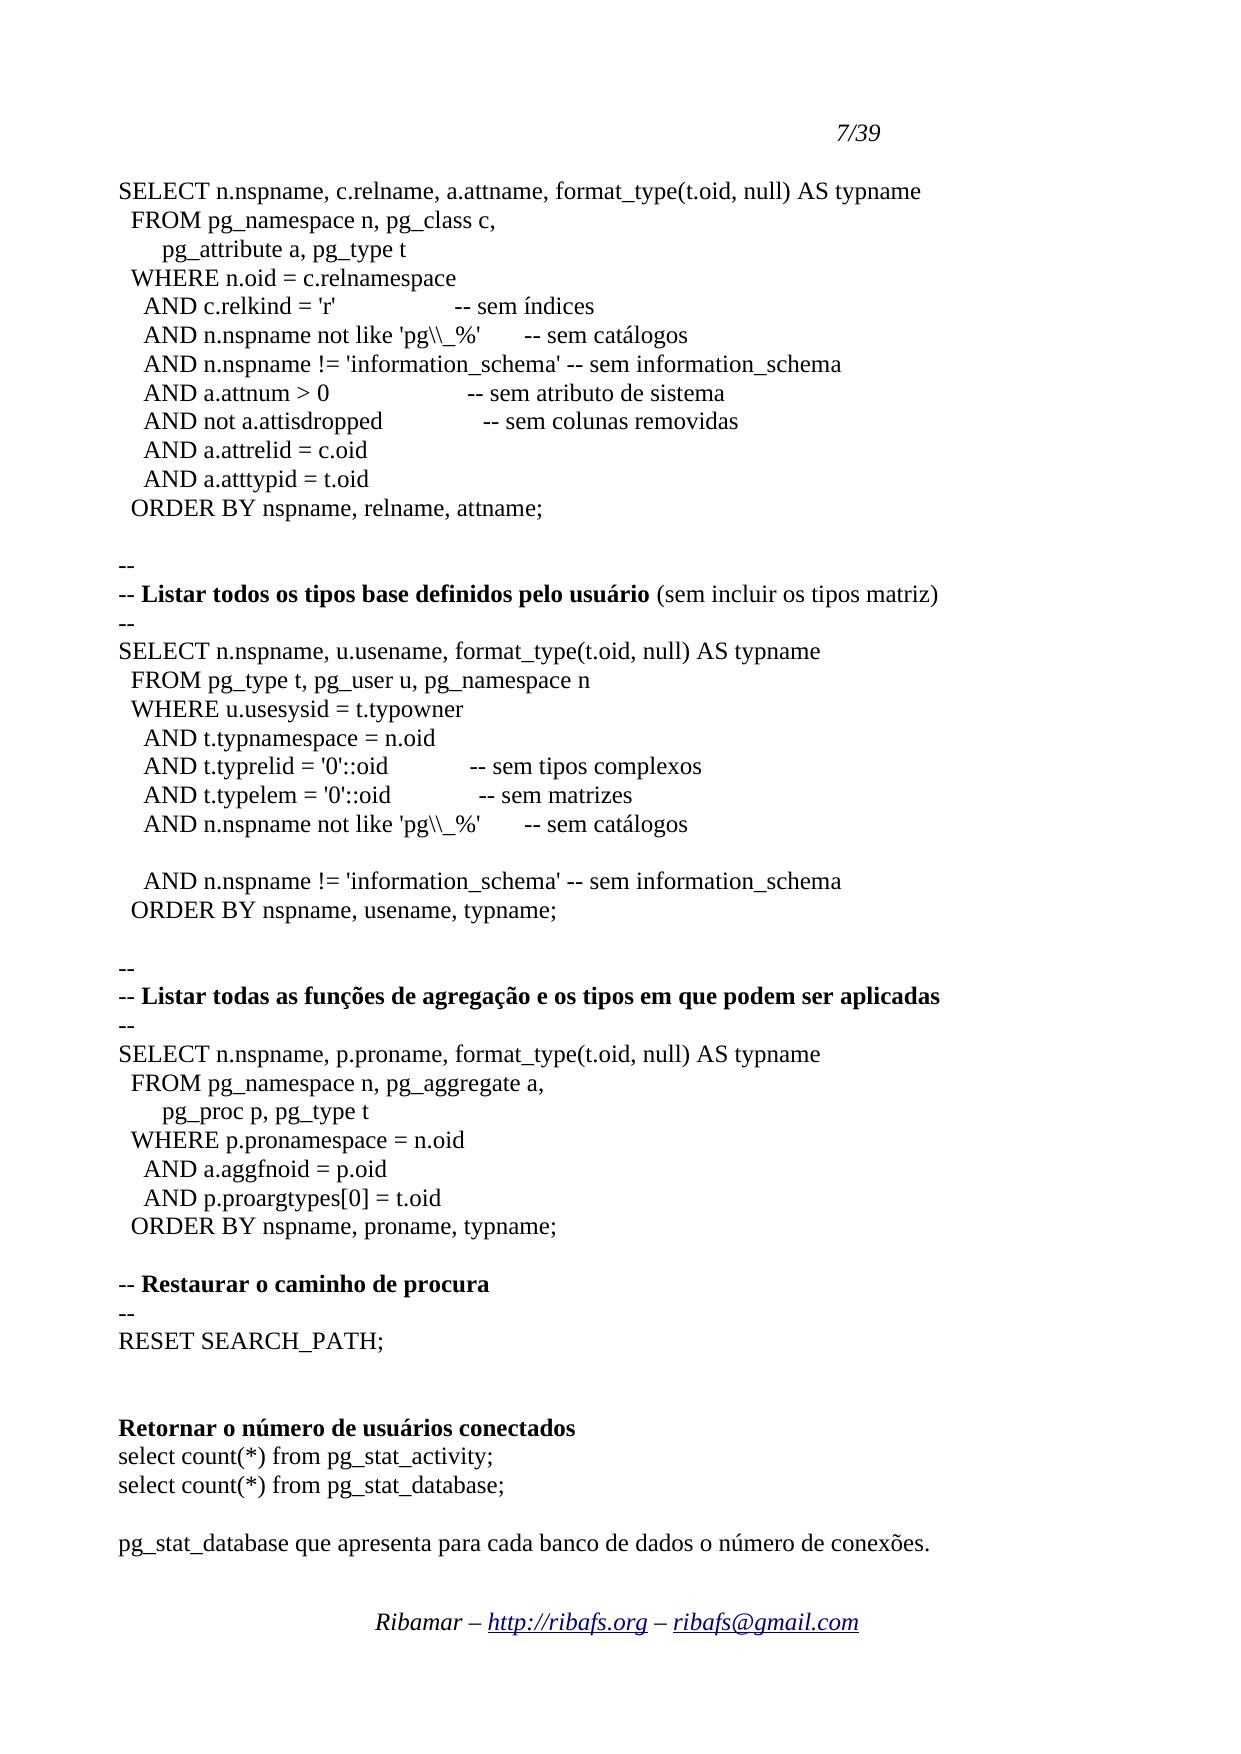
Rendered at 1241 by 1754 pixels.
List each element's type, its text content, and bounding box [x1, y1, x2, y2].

text AND a.attnum > 0 -- sem atributo de sistema [118, 378, 1122, 406]
text AND n.nspname not like 'pg\\_%' -- sem catálogos [118, 809, 1122, 838]
text -- [118, 1010, 1122, 1039]
text AND t.typrelid = '0'::oid -- sem tipos complexos [118, 751, 1122, 780]
text SELECT n.nspname, p.proname, format_type(t.oid, null) AS typname [118, 1039, 1122, 1068]
text -- [118, 608, 1122, 636]
text AND n.nspname != 'information_schema' -- sem information_schema [118, 866, 1122, 895]
text ORDER BY nspname, relname, attname; [118, 493, 1122, 521]
text AND t.typnamespace = n.oid [118, 723, 1122, 751]
text -- [118, 550, 1122, 579]
text WHERE u.usesysid = t.typowner [118, 694, 1122, 723]
text -- Restaurar o caminho de procura [118, 1269, 1122, 1298]
text WHERE n.oid = c.relnamespace [118, 263, 1122, 291]
text FROM pg_type t, pg_user u, pg_namespace n [118, 665, 1122, 694]
text AND c.relkind = 'r' -- sem índices [118, 291, 1122, 320]
text SELECT n.nspname, u.usename, format_type(t.oid, null) AS typname [118, 636, 1122, 665]
text select count(*) from pg_stat_activity; [118, 1441, 1122, 1470]
text AND p.proargtypes[0] = t.oid [118, 1183, 1122, 1211]
text AND a.atttypid = t.oid [118, 464, 1122, 493]
text -- Listar todas as funções de agregação e os tipos em que podem ser aplicadas [118, 981, 1122, 1010]
text FROM pg_namespace n, pg_aggregate a, [118, 1068, 1122, 1096]
text Retornar o número de usuários conectados [118, 1413, 1122, 1441]
text pg_stat_database que apresenta para cada banco de dados o número de conexões. [118, 1528, 1122, 1556]
text pg_attribute a, pg_type t [118, 234, 1122, 263]
text -- [118, 1298, 1122, 1326]
text WHERE p.pronamespace = n.oid [118, 1125, 1122, 1154]
text AND a.aggfnoid = p.oid [118, 1154, 1122, 1183]
text AND t.typelem = '0'::oid -- sem matrizes [118, 780, 1122, 809]
text select count(*) from pg_stat_database; [118, 1470, 1122, 1499]
text SELECT n.nspname, c.relname, a.attname, format_type(t.oid, null) AS typname [118, 176, 1122, 205]
text FROM pg_namespace n, pg_class c, [118, 205, 1122, 234]
text pg_proc p, pg_type t [118, 1096, 1122, 1125]
text ORDER BY nspname, usename, typname; [118, 895, 1122, 924]
text AND a.attrelid = c.oid [118, 435, 1122, 464]
text AND n.nspname != 'information_schema' -- sem information_schema [118, 349, 1122, 378]
text -- Listar todos os tipos base definidos pelo usuário (sem incluir os tipos matriz) [118, 579, 1122, 608]
text RESET SEARCH_PATH; [118, 1326, 1122, 1355]
text -- [118, 953, 1122, 981]
text AND n.nspname not like 'pg\\_%' -- sem catálogos [118, 320, 1122, 349]
text ORDER BY nspname, proname, typname; [118, 1211, 1122, 1240]
text AND not a.attisdropped -- sem colunas removidas [118, 406, 1122, 435]
